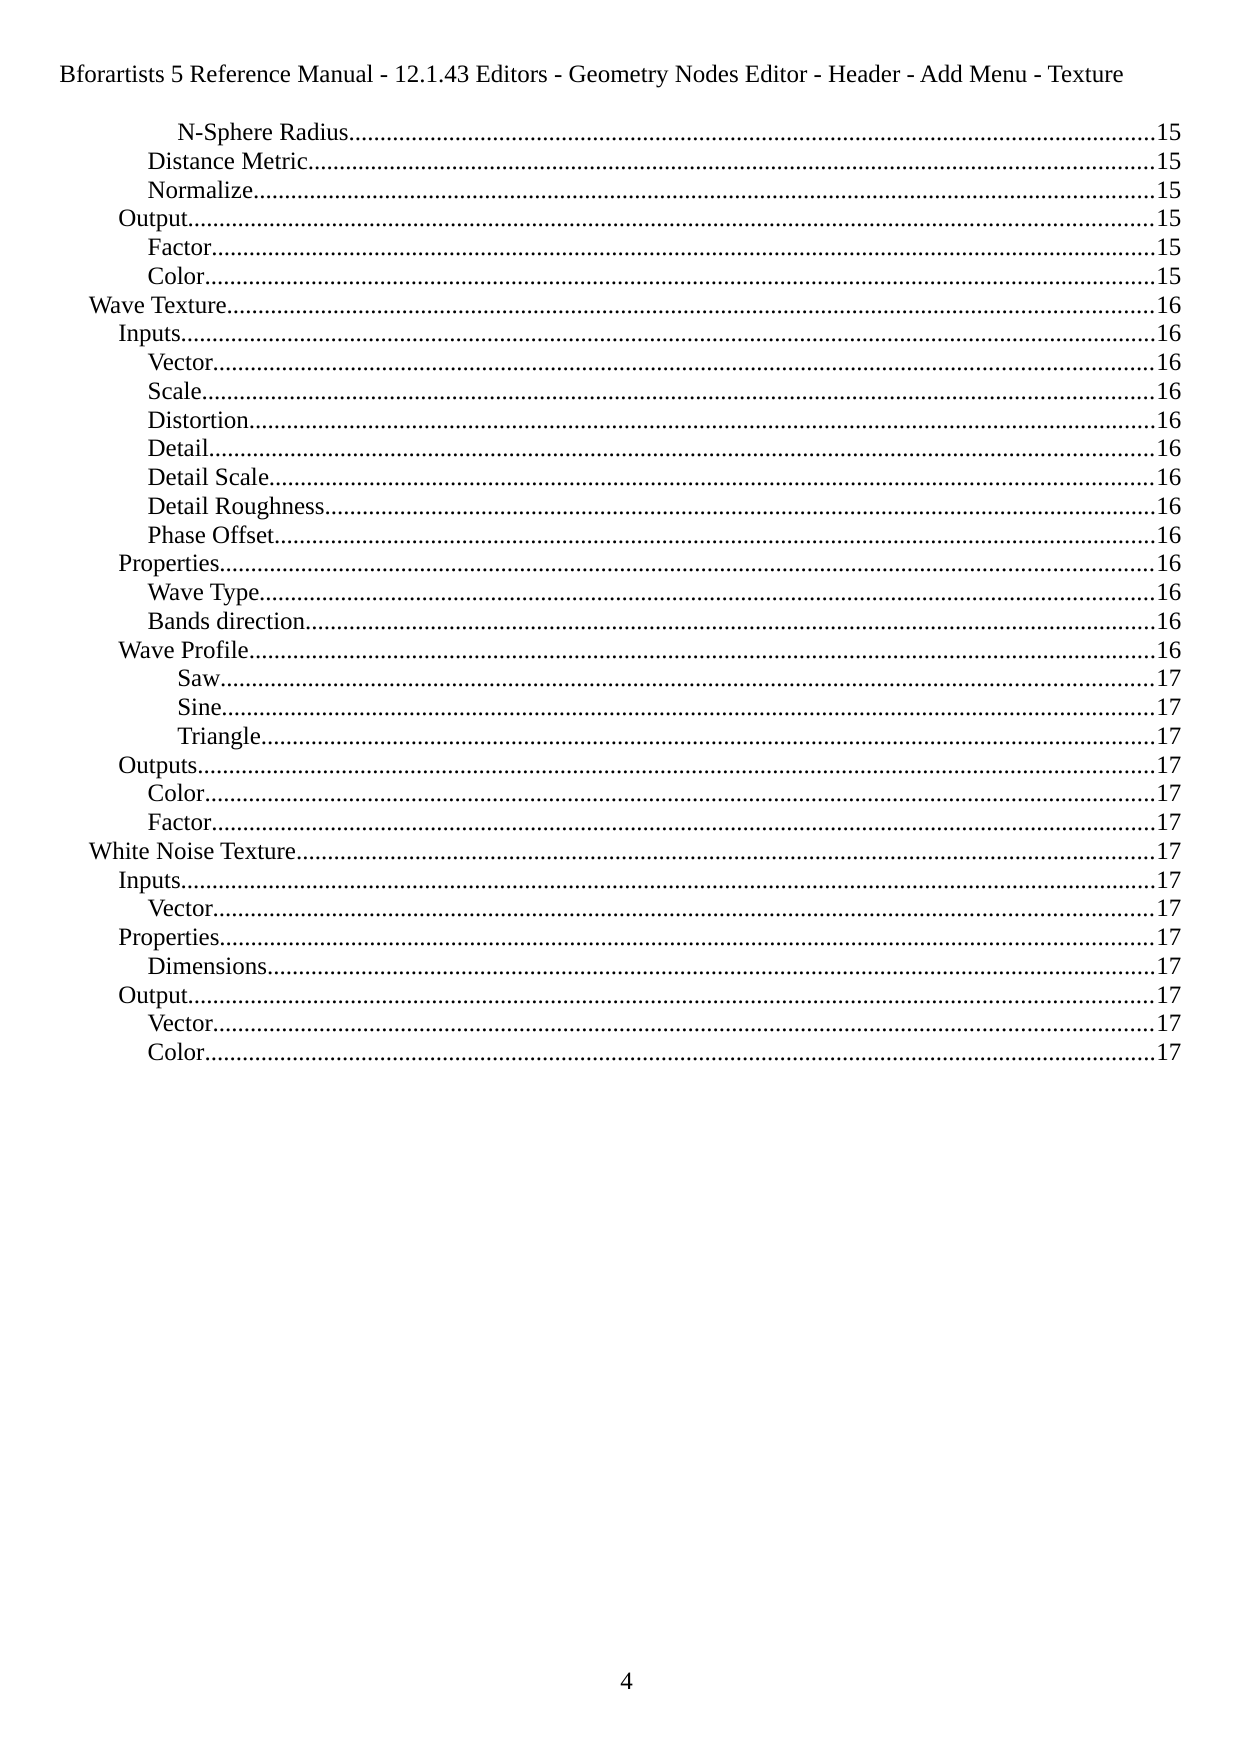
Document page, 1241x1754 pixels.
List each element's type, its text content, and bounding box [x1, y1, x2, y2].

text Sine 17 [177, 692, 1181, 721]
text Detail 16 [147, 433, 1181, 462]
text Inputs 16 [118, 318, 1181, 347]
text Bands direction 16 [147, 606, 1181, 635]
text Wave Texture 16 [88, 290, 1181, 318]
text White Noise Texture 17 [88, 836, 1181, 865]
text Detail Scale 16 [147, 462, 1181, 491]
text Wave Profile 16 [118, 635, 1181, 663]
text Vector 17 [147, 893, 1181, 922]
text Properties 16 [118, 548, 1181, 577]
text Color 17 [147, 778, 1181, 807]
text Color 17 [147, 1037, 1181, 1066]
text Wave Type 16 [147, 577, 1181, 606]
text Scale 16 [147, 376, 1181, 405]
text Output 15 [118, 203, 1181, 232]
text Outputs 17 [118, 750, 1181, 778]
text Triangle 17 [177, 721, 1181, 750]
text Properties 17 [118, 922, 1181, 951]
text Factor 15 [147, 232, 1181, 261]
text Vector 16 [147, 347, 1181, 376]
text Factor 17 [147, 807, 1181, 836]
text Inputs 17 [118, 865, 1181, 893]
text Color 15 [147, 261, 1181, 290]
text Normalize 15 [147, 175, 1181, 203]
text Output 17 [118, 980, 1181, 1008]
text Distance Metric 15 [147, 146, 1181, 175]
text N-Sphere Radius 15 [177, 117, 1181, 146]
text Dimensions 17 [147, 951, 1181, 980]
text Vector 17 [147, 1008, 1181, 1037]
text Phase Offset 16 [147, 520, 1181, 548]
text Saw 17 [177, 663, 1181, 692]
text Detail Roughness 16 [147, 491, 1181, 520]
text Distortion 16 [147, 405, 1181, 433]
